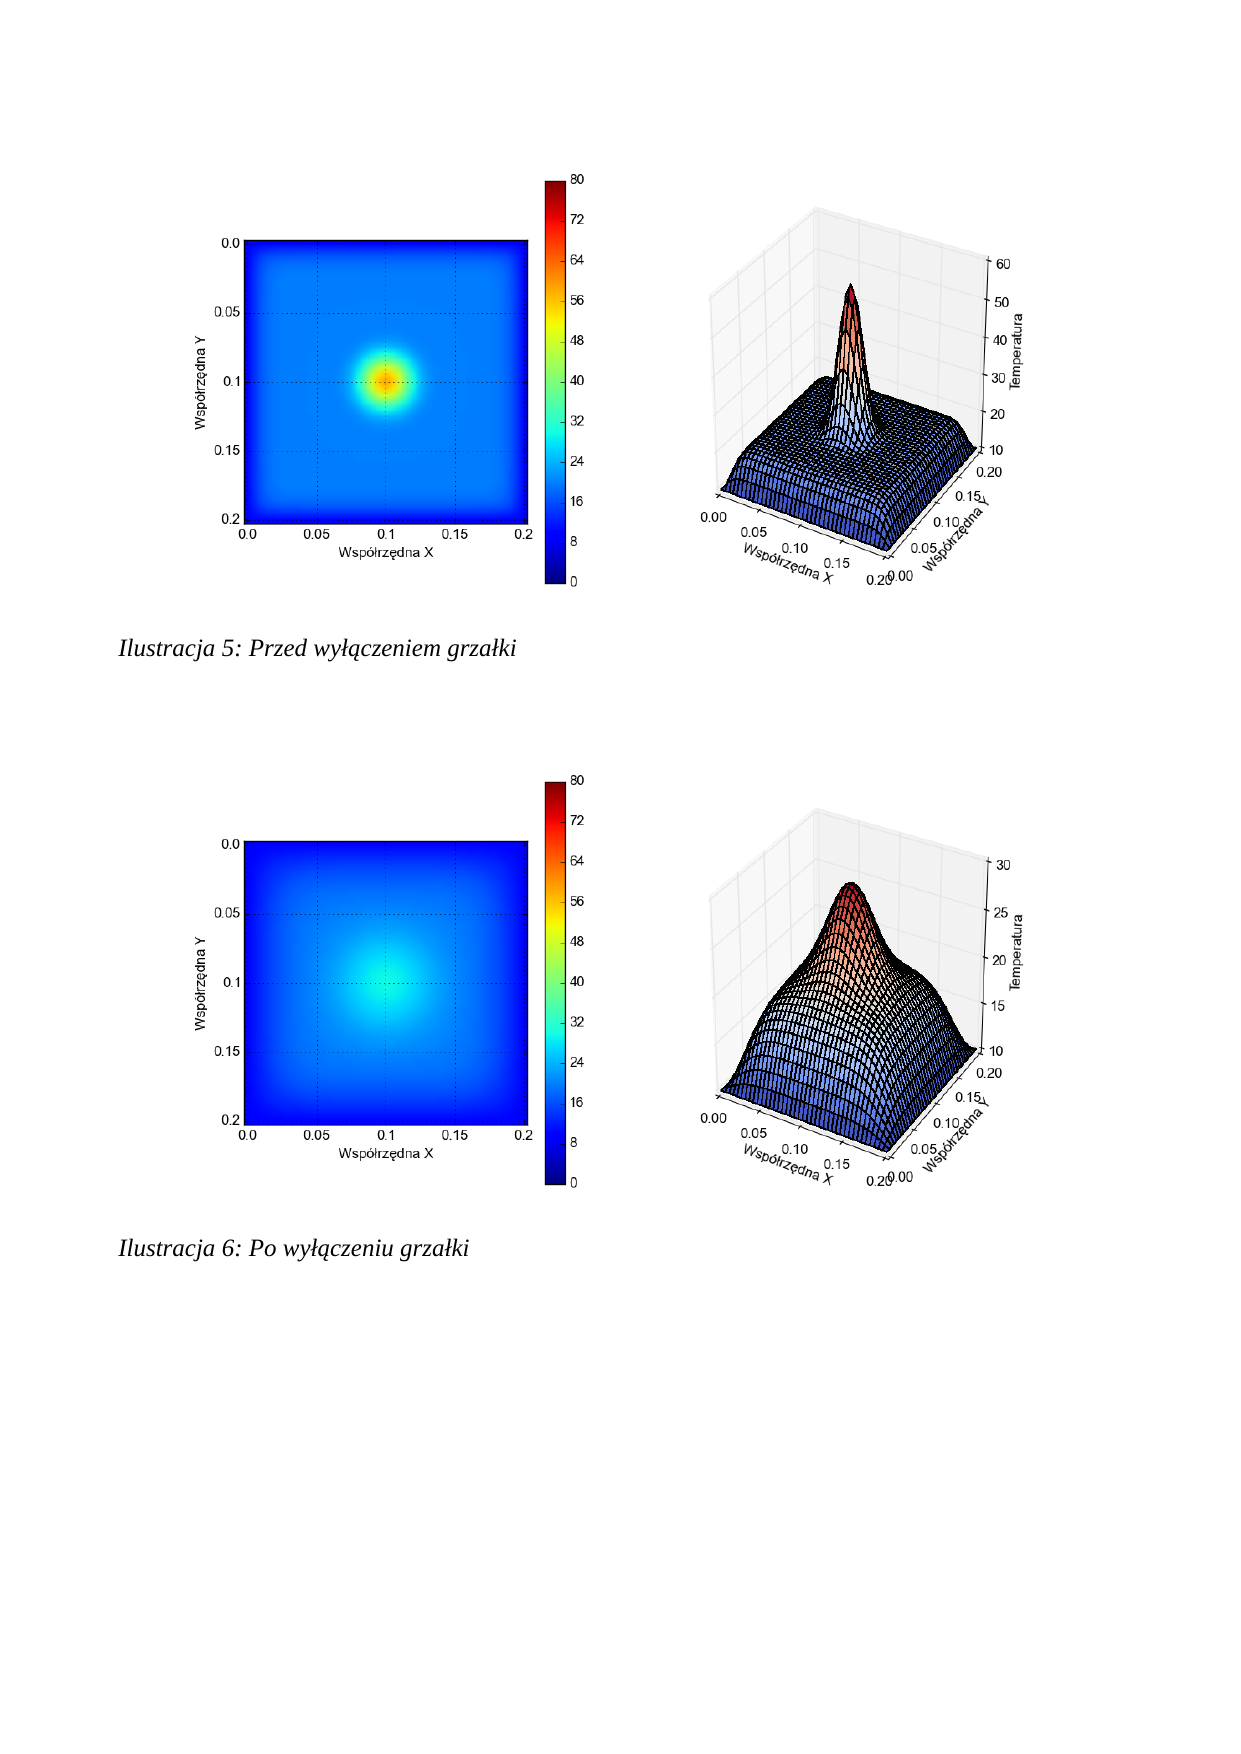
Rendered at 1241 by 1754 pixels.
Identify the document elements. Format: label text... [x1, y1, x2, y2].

picture [118, 130, 1123, 633]
picture [118, 731, 1123, 1234]
text Ilustracja 6: Po wyłączeniu grzałki [118, 1234, 1122, 1262]
text Ilustracja 5: Przed wyłączeniem grzałki [118, 633, 1122, 661]
